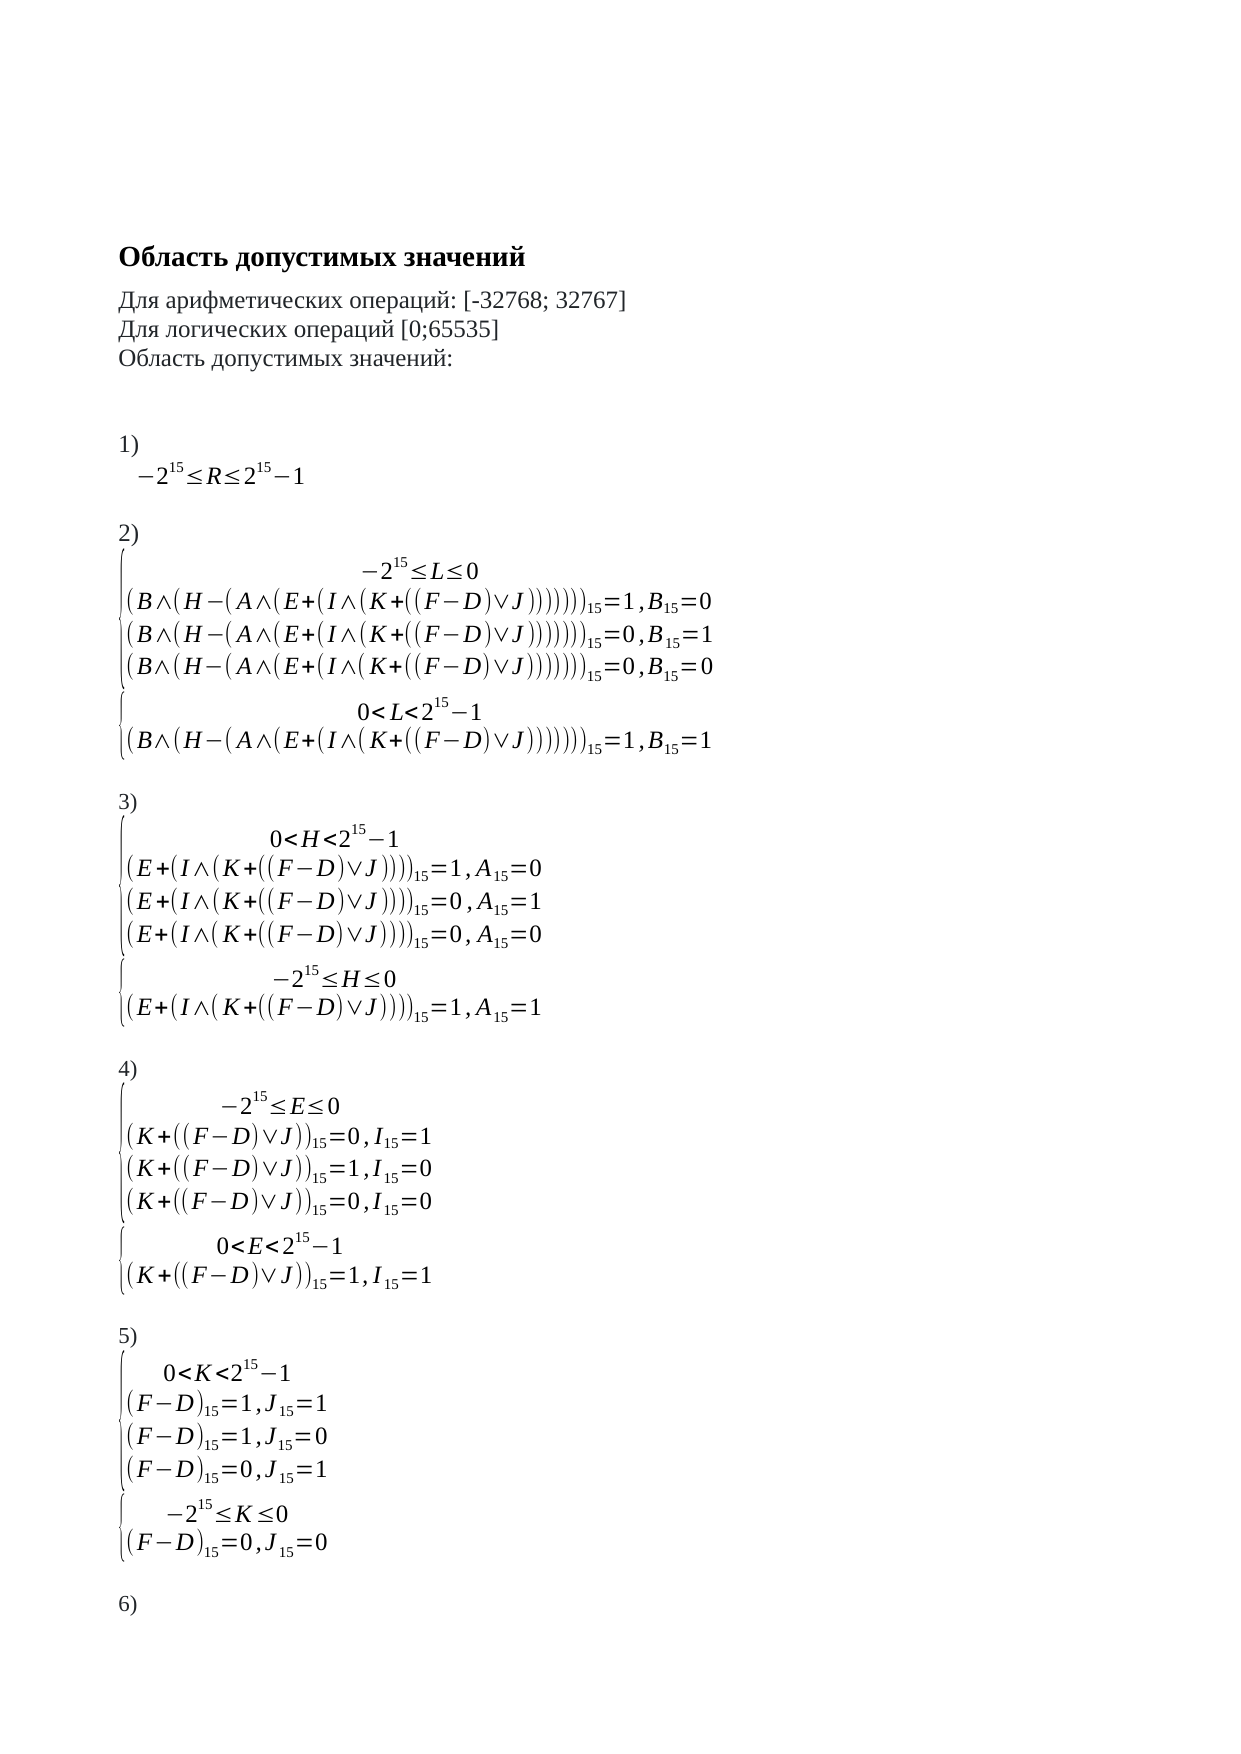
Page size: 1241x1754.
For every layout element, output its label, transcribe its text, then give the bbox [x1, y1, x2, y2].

subtitle Область допустимых значений [118, 239, 1122, 273]
text 6) [118, 1590, 785, 1616]
text Для арифметических операций: [-32768; 32767] [118, 286, 785, 314]
text 2) [118, 518, 785, 547]
text 5) [118, 1323, 785, 1349]
text Область допустимых значений: [118, 343, 785, 372]
text 3) [118, 788, 785, 814]
text 1) [118, 429, 785, 458]
text 4) [118, 1055, 785, 1082]
text Для логических операций [0;65535] [118, 314, 785, 343]
